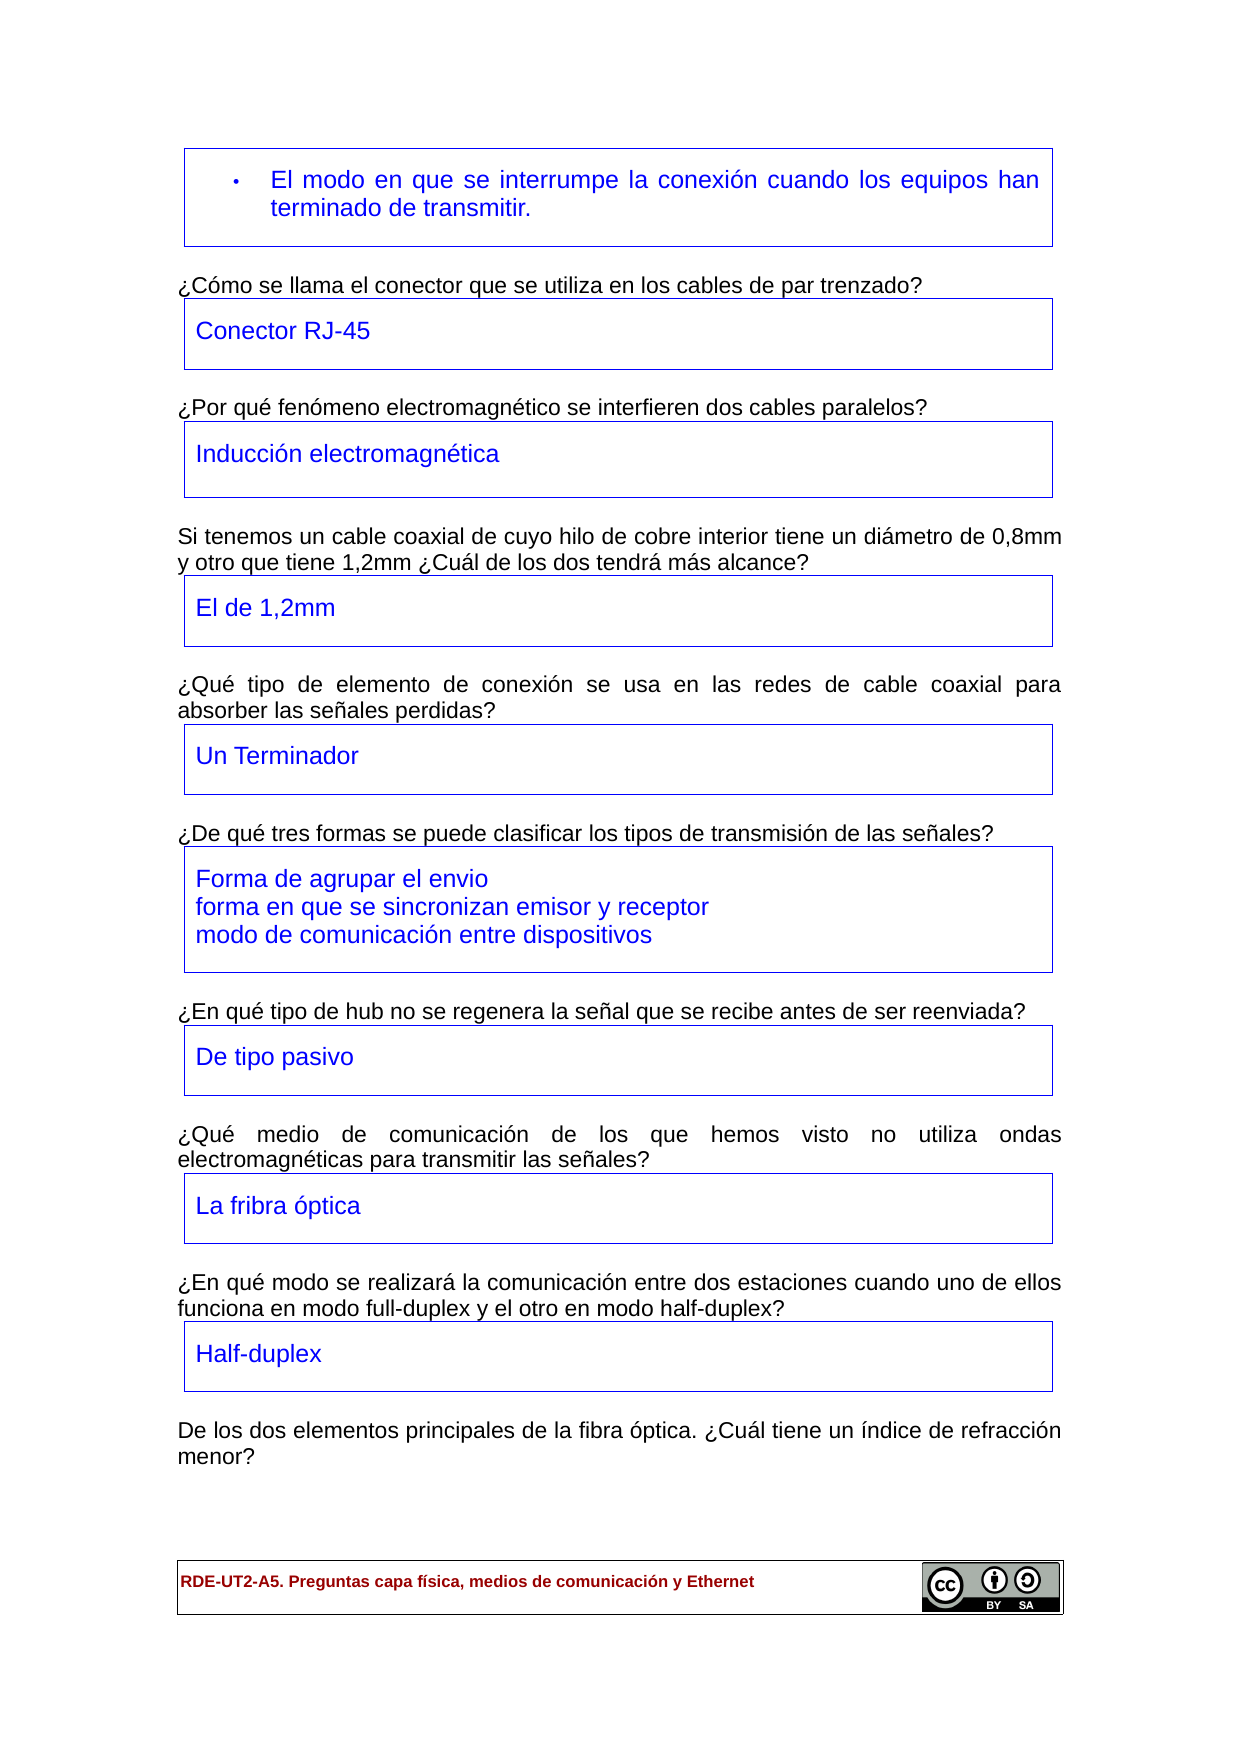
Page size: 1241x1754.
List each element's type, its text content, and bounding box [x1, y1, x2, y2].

text ¿Por qué fenómeno electromagnético se interfieren dos cables paralelos? [177, 395, 1063, 421]
table_header Un Terminador [185, 725, 1052, 794]
table_header De tipo pasivo [185, 1026, 1052, 1095]
table_header Forma de agrupar el envio forma en que se sincronizan emisor y receptor modo de comunicación entre dispositivos [185, 847, 1052, 972]
text ¿De qué tres formas se puede clasificar los tipos de transmisión de las señales? [177, 820, 1063, 846]
picture [922, 1562, 1060, 1612]
table_header Half-duplex [185, 1322, 1052, 1391]
text De los dos elementos principales de la fibra óptica. ¿Cuál tiene un índice de refracción menor? [177, 1418, 1063, 1469]
table_header Conector RJ-45 [185, 299, 1052, 368]
text ¿En qué modo se realizará la comunicación entre dos estaciones cuando uno de ellos funciona en modo full-duplex y el otro en modo half-duplex? [177, 1270, 1063, 1321]
table_header La fribra óptica [185, 1174, 1052, 1243]
table_header El de 1,2mm [185, 576, 1052, 646]
text ¿Qué tipo de elemento de conexión se usa en las redes de cable coaxial para absorber las señales perdidas? [177, 672, 1063, 723]
text ¿Cómo se llama el conector que se utiliza en los cables de par trenzado? [177, 272, 1063, 298]
text ¿Qué medio de comunicación de los que hemos visto no utiliza ondas electromagnéticas para transmitir las señales? [177, 1121, 1063, 1173]
text Si tenemos un cable coaxial de cuyo hilo de cobre interior tiene un diámetro de 0,8mm y otro que tiene 1,2mm ¿Cuál de los dos tendrá más alcance? [177, 524, 1063, 575]
text ¿En qué tipo de hub no se regenera la señal que se recibe antes de ser reenviada? [177, 999, 1063, 1024]
table_header El número de voltios que se utiliza para representar el valor 1 y el valor 0 binarios. El valor en microsegundos que dura cada bit en la transmisión. El tipo de transmisión que se llevará a cabo: en una dirección o en ambas direcciones de furma simultanea o alternada. La forma de establecer la conexión inicial. El modo en que se interrumpe la conexión cuando los equipos han terminado de transmitir. [185, 149, 1052, 246]
table_header Inducción electromagnética [185, 422, 1052, 497]
